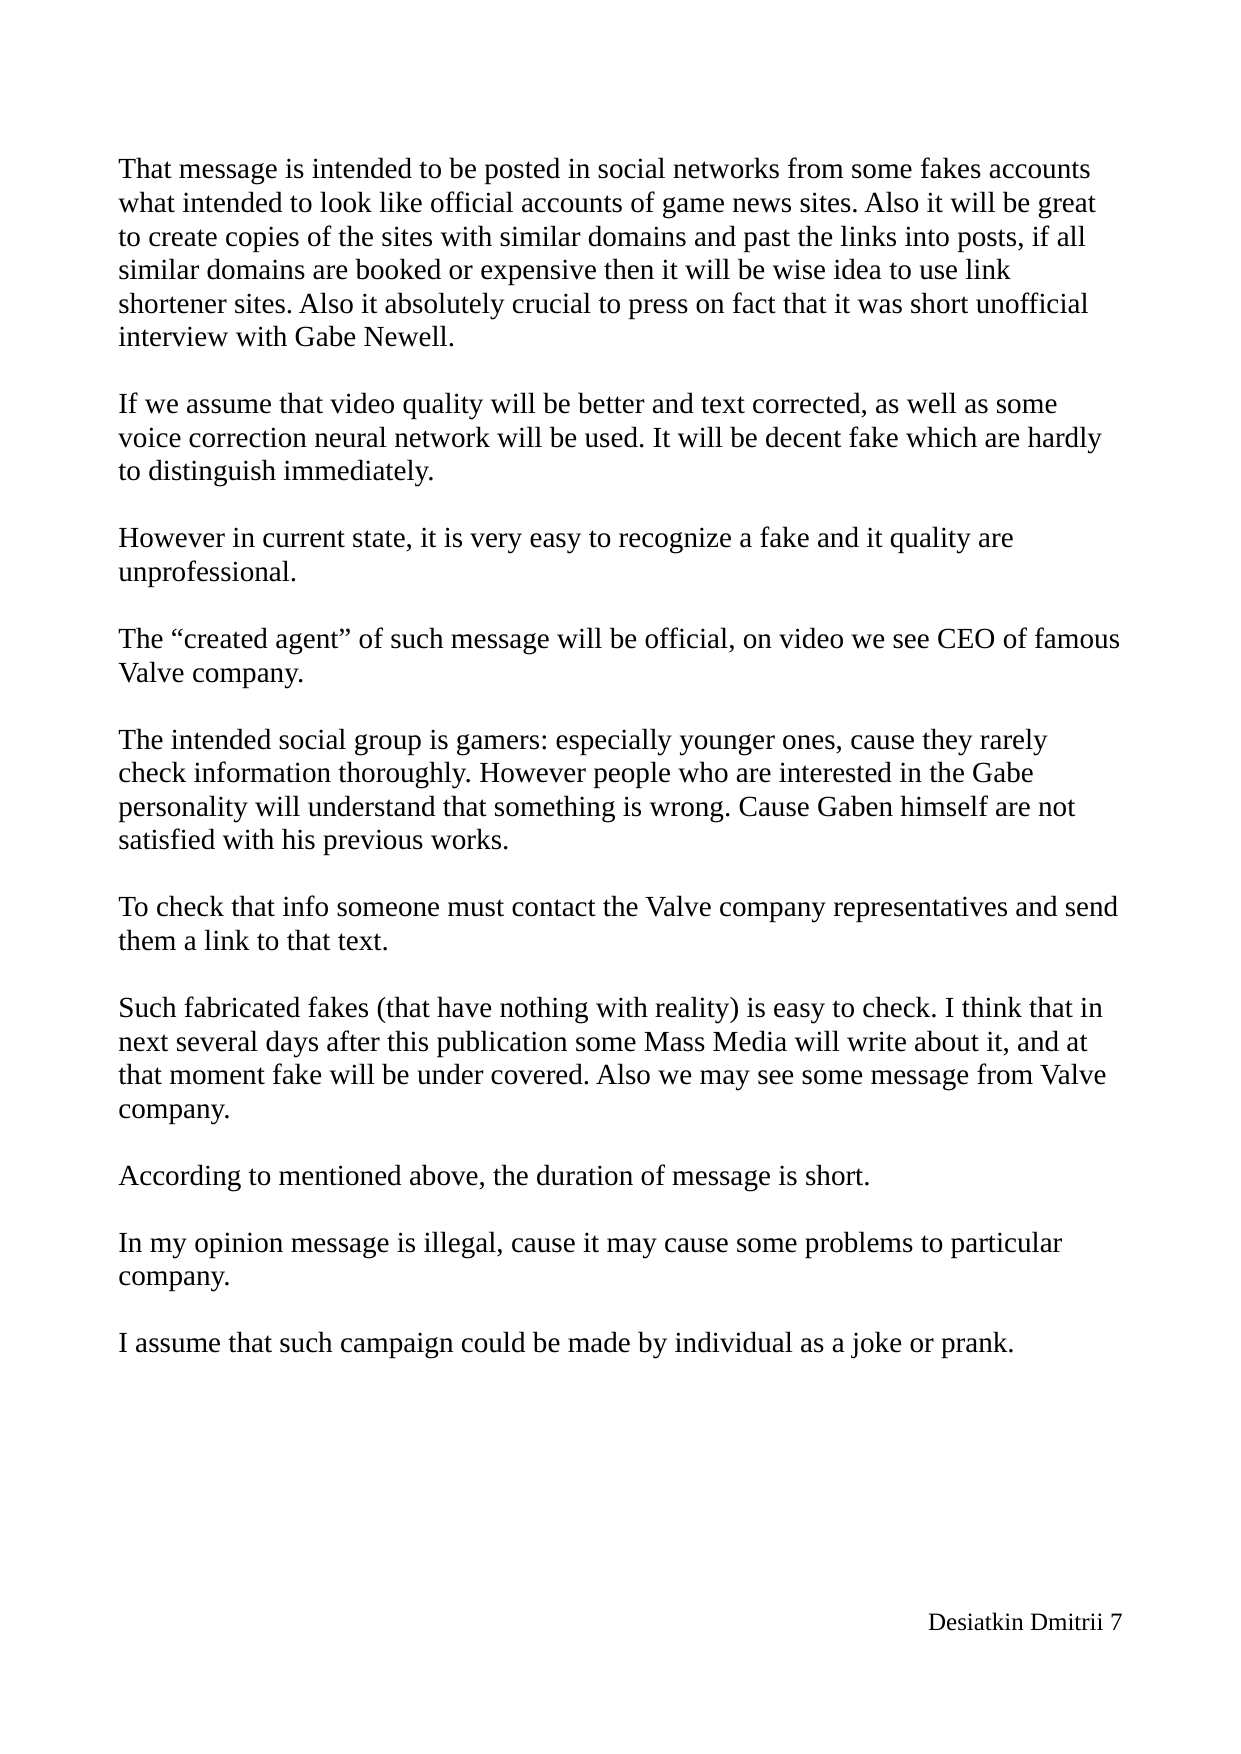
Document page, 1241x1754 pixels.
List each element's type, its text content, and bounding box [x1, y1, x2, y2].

text The “created agent” of such message will be official, on video we see CEO of famous Valve company. [118, 621, 1122, 688]
text In my opinion message is illegal, cause it may cause some problems to particular company. [118, 1225, 1122, 1292]
text However in current state, it is very easy to recognize a fake and it quality are unprofessional. [118, 521, 1122, 588]
text If we assume that video quality will be better and text corrected, as well as some voice correction neural network will be used. It will be decent fake which are hardly to distinguish immediately. [118, 386, 1122, 487]
text To check that info someone must contact the Valve company representatives and send them a link to that text. [118, 889, 1122, 957]
text Such fabricated fakes (that have nothing with reality) is easy to check. I think that in next several days after this publication some Mass Media will write about it, and at that moment fake will be under covered. Also we may see some message from Valve company. [118, 990, 1122, 1124]
text According to mentioned above, the duration of message is short. [118, 1158, 1122, 1191]
text The intended social group is gamers: especially younger ones, cause they rarely check information thoroughly. However people who are interested in the Gabe personality will understand that something is wrong. Cause Gaben himself are not satisfied with his previous works. [118, 722, 1122, 856]
text I assume that such campaign could be made by individual as a joke or prank. [118, 1326, 1122, 1359]
text That message is intended to be posted in social networks from some fakes accounts what intended to look like official accounts of game news sites. Also it will be great to create copies of the sites with similar domains and past the links into posts, if all similar domains are booked or expensive then it will be wise idea to use link shortener sites. Also it absolutely crucial to press on fact that it was short unofficial interview with Gabe Newell. [118, 152, 1122, 353]
